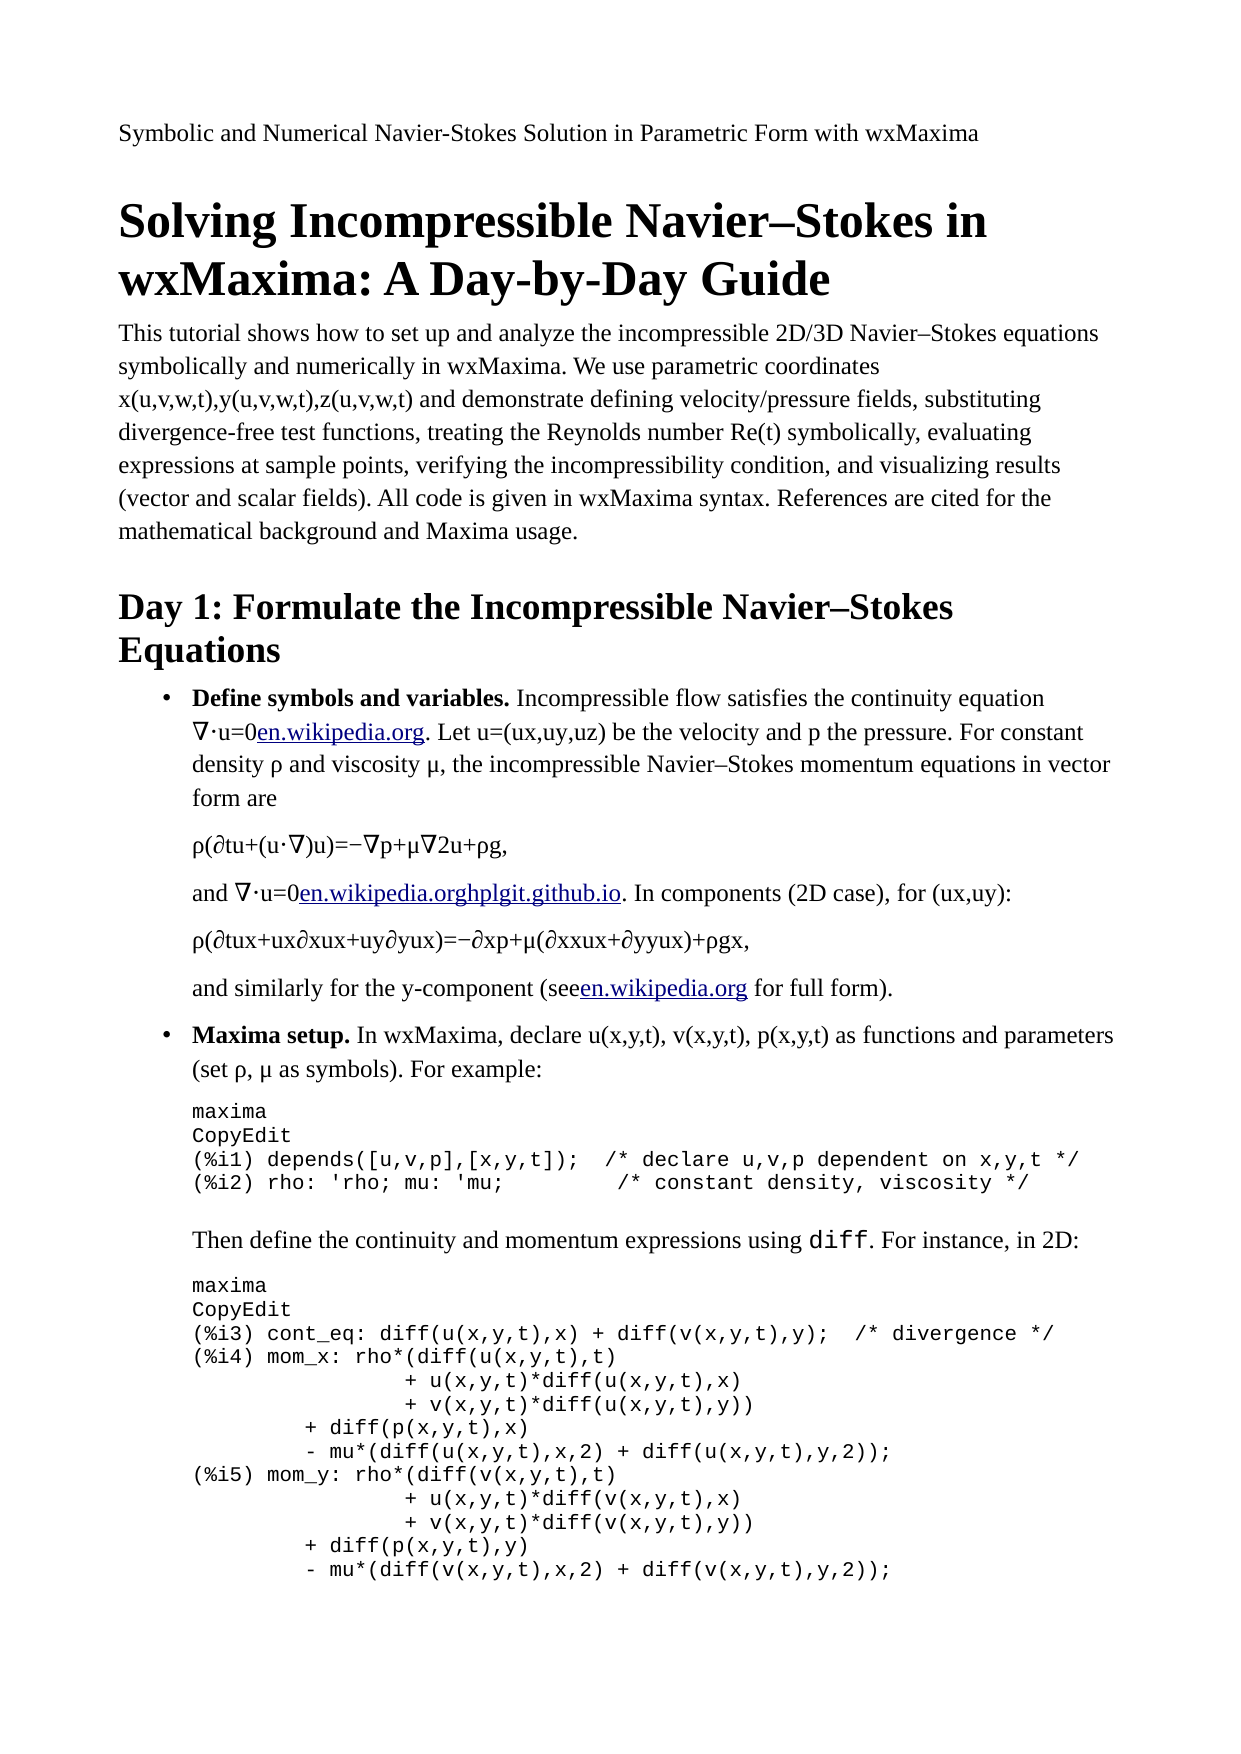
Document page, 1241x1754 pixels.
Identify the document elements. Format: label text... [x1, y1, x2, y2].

list (%i5) mom_y: rho*(diff(v(x,y,t),t) [162, 1464, 1122, 1488]
list CopyEdit [162, 1125, 1122, 1148]
list + v(x,y,t)*diff(u(x,y,t),y)) [162, 1393, 1122, 1417]
text This tutorial shows how to set up and analyze the incompressible 2D/3D Navier–Stokes equations symbolically and numerically in wxMaxima. We use parametric coordinates x(u,v,w,t),y(u,v,w,t),z(u,v,w,t) and demonstrate defining velocity/pressure fields, substituting divergence‐free test functions, treating the Reynolds number Re(t) symbolically, evaluating expressions at sample points, verifying the incompressibility condition, and visualizing results (vector and scalar fields). All code is given in wxMaxima syntax. References are cited for the mathematical background and Maxima usage. [118, 318, 1122, 545]
list and similarly for the y-component (seeen.wikipedia.org for full form). [162, 973, 1122, 1002]
list (%i3) cont_eq: diff(u(x,y,t),x) + diff(v(x,y,t),y); /* divergence */ [162, 1323, 1122, 1346]
list CopyEdit [162, 1299, 1122, 1323]
list Then define the continuity and momentum expressions using diff. For instance, in 2D: [162, 1225, 1122, 1256]
list - mu*(diff(u(x,y,t),x,2) + diff(u(x,y,t),y,2)); [162, 1441, 1122, 1464]
list + u(x,y,t)*diff(u(x,y,t),x) [162, 1370, 1122, 1393]
subtitle Day 1: Formulate the Incompressible Navier–Stokes Equations [118, 585, 1122, 671]
list maxima [162, 1275, 1122, 1299]
list (%i2) rho: 'rho; mu: 'mu; /* constant density, viscosity */ [162, 1172, 1122, 1196]
text Symbolic and Numerical Navier-Stokes Solution in Parametric Form with wxMaxima [118, 118, 1122, 147]
list Maxima setup. In wxMaxima, declare u(x,y,t), v(x,y,t), p(x,y,t) as functions and parameters (set ρ, μ as symbols). For example: [162, 1021, 1122, 1082]
list ρ(∂t​ux​+ux​∂x​ux​+uy​∂y​ux​)=−∂x​p+μ(∂xx​ux​+∂yy​ux​)+ρgx​, [162, 925, 1122, 954]
list + v(x,y,t)*diff(v(x,y,t),y)) [162, 1512, 1122, 1535]
list Define symbols and variables. Incompressible flow satisfies the continuity equation ∇⋅u=0en.wikipedia.org. Let u=(ux​,uy​,uz​) be the velocity and p the pressure. For constant density ρ and viscosity μ, the incompressible Navier–Stokes momentum equations in vector form are [162, 683, 1122, 811]
list + diff(p(x,y,t),x) [162, 1417, 1122, 1441]
list (%i1) depends([u,v,p],[x,y,t]); /* declare u,v,p dependent on x,y,t */ [162, 1148, 1122, 1172]
list + u(x,y,t)*diff(v(x,y,t),x) [162, 1488, 1122, 1512]
list - mu*(diff(v(x,y,t),x,2) + diff(v(x,y,t),y,2)); [162, 1559, 1122, 1583]
list and ∇⋅u=0en.wikipedia.orghplgit.github.io. In components (2D case), for (ux​,uy​): [162, 878, 1122, 907]
list + diff(p(x,y,t),y) [162, 1535, 1122, 1559]
list (%i4) mom_x: rho*(diff(u(x,y,t),t) [162, 1346, 1122, 1370]
list maxima [162, 1101, 1122, 1125]
list ρ(∂t​u+(u⋅∇)u)=−∇p+μ∇2u+ρg, [162, 830, 1122, 859]
subtitle Solving Incompressible Navier–Stokes in wxMaxima: A Day-by-Day Guide [118, 191, 1122, 306]
